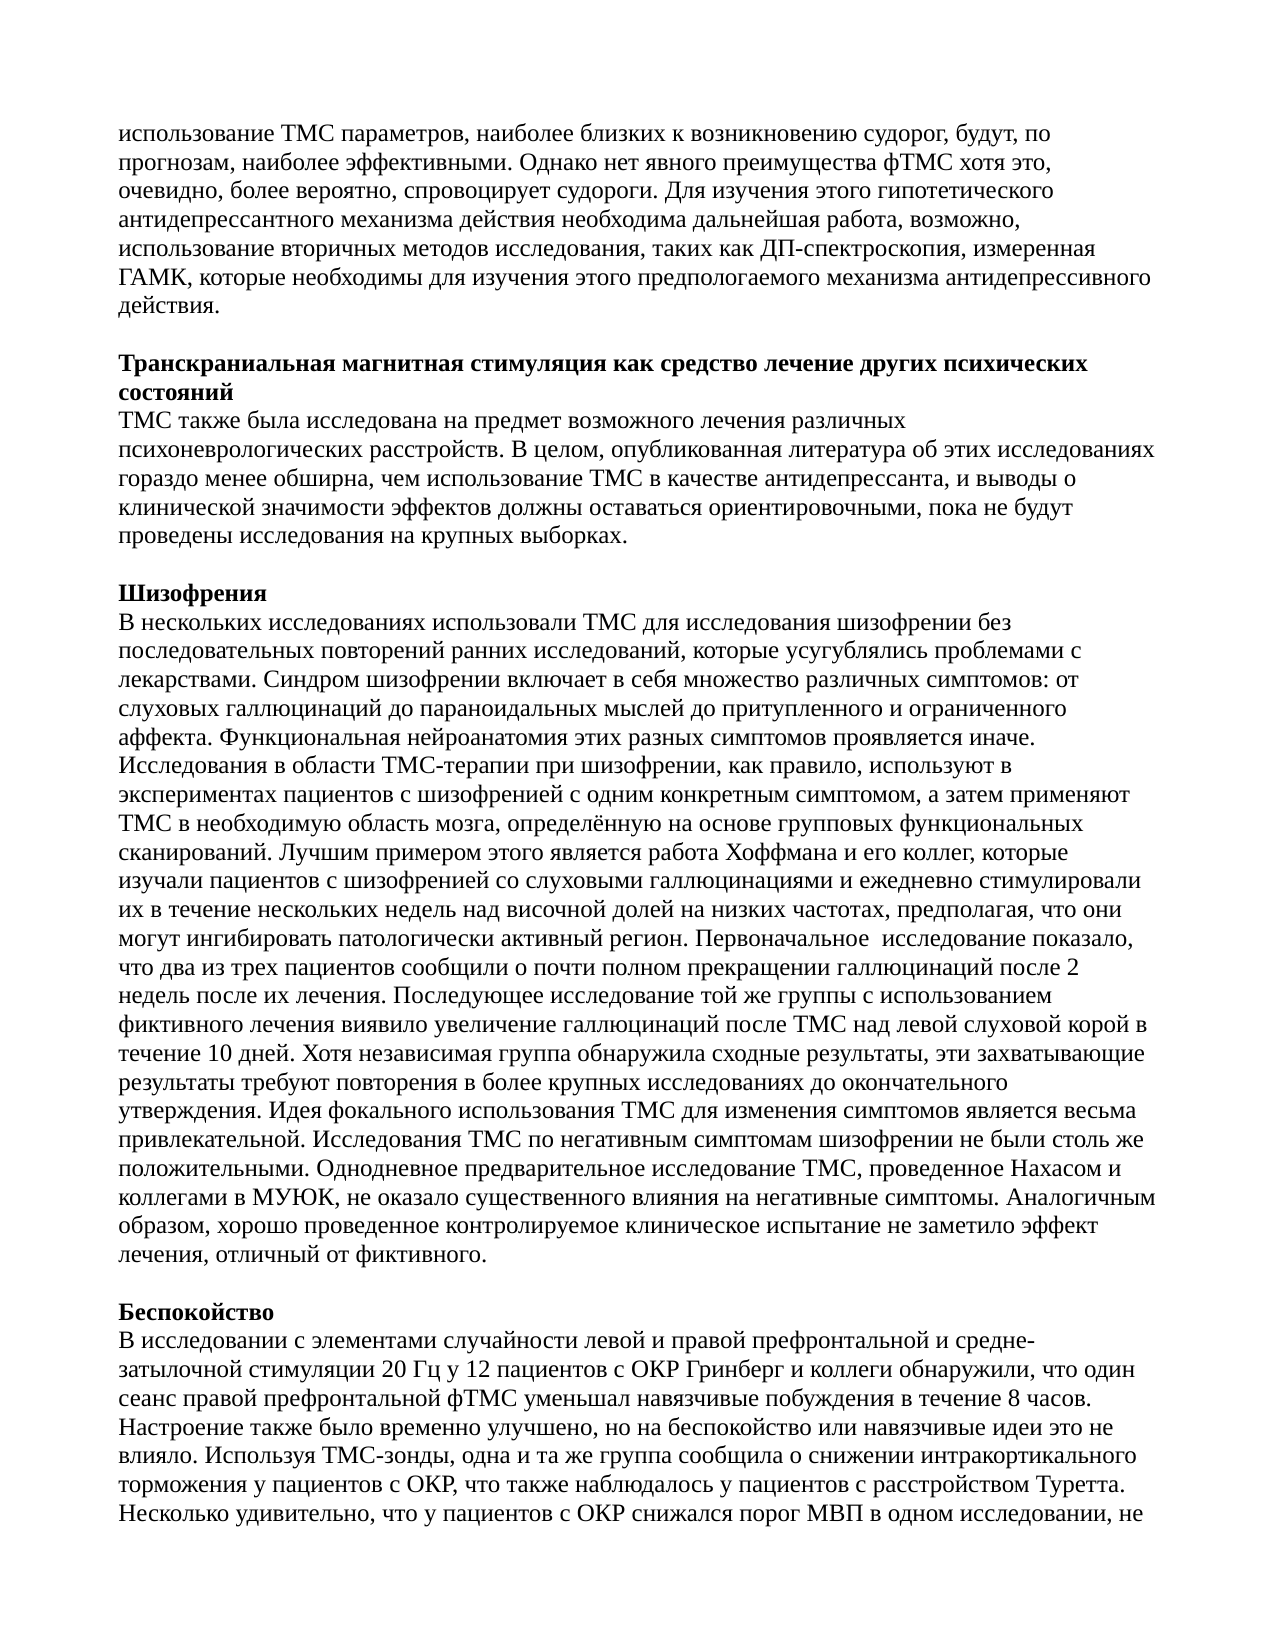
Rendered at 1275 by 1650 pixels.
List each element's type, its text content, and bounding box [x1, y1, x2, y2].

text ТМС также была исследована на предмет возможного лечения различных психоневрологических расстройств. В целом, опубликованная литература об этих исследованиях гораздо менее обширна, чем использование ТМС в качестве антидепрессанта, и выводы о клинической значимости эффектов должны оставаться ориентировочными, пока не будут проведены исследования на крупных выборках. [118, 406, 1157, 549]
text Транскраниальная магнитная стимуляция как средство лечение других психических состояний [118, 348, 1157, 406]
text В исследовании с элементами случайности левой и правой префронтальной и средне-затылочной стимуляции 20 Гц у 12 пациентов с ОКР Гринберг и коллеги обнаружили, что один сеанс правой префронтальной фTMС уменьшал навязчивые побуждения в течение 8 часов. Настроение также было временно улучшено, но на беспокойство или навязчивые идеи это не влияло. Используя ТМС-зонды, одна и та же группа сообщила о снижении интракортикального торможения у пациентов с ОКР, что также наблюдалось у пациентов с расстройством Туретта. Несколько удивительно, что у пациентов с ОКР снижался порог МВП в одном исследовании, не [118, 1326, 1157, 1527]
text Беспокойство [118, 1297, 1157, 1326]
text использование ТМС параметров, наиболее близких к возникновению судорог, будут, по прогнозам, наиболее эффективными. Однако нет явного преимущества фТМС хотя это, очевидно, более вероятно, спровоцирует судороги. Для изучения этого гипотетического антидепрессантного механизма действия необходима дальнейшая работа, возможно, использование вторичных методов исследования, таких как ДП-спектроскопия, измеренная ГАМК, которые необходимы для изучения этого предпологаемого механизма антидепрессивного действия. [118, 118, 1157, 319]
text Шизофрения [118, 578, 1157, 607]
text В нескольких исследованиях использовали ТМС для исследования шизофрении без последовательных повторений ранних исследований, которые усугублялись проблемами с лекарствами. Синдром шизофрении включает в себя множество различных симптомов: от слуховых галлюцинаций до параноидальных мыслей до притупленного и ограниченного аффекта. Функциональная нейроанатомия этих разных симптомов проявляется иначе. Исследования в области ТМС-терапии при шизофрении, как правило, используют в экспериментах пациентов с шизофренией с одним конкретным симптомом, а затем применяют ТМС в необходимую область мозга, определённую на основе групповых функциональных сканирований. Лучшим примером этого является работа Хоффмана и его коллег, которые изучали пациентов с шизофренией со слуховыми галлюцинациями и ежедневно стимулировали их в течение нескольких недель над височной долей на низких частотах, предполагая, что они могут ингибировать патологически активный регион. Первоначальное исследование показало, что два из трех пациентов сообщили о почти полном прекращении галлюцинаций после 2 недель после их лечения. Последующее исследование той же группы с использованием фиктивного лечения виявило увеличение галлюцинаций после ТМС над левой слуховой корой в течение 10 дней. Хотя независимая группа обнаружила сходные результаты, эти захватывающие результаты требуют повторения в более крупных исследованиях до окончательного утверждения. Идея фокального использования TMС для изменения симптомов является весьма привлекательной. Исследования ТМС по негативным симптомам шизофрении не были столь же положительными. Однодневное предварительное исследование TMС, проведенное Нахасом и коллегами в МУЮК, не оказало существенного влияния на негативные симптомы. Аналогичным образом, хорошо проведенное контролируемое клиническое испытание не заметило эффект лечения, отличный от фиктивного. [118, 607, 1157, 1268]
